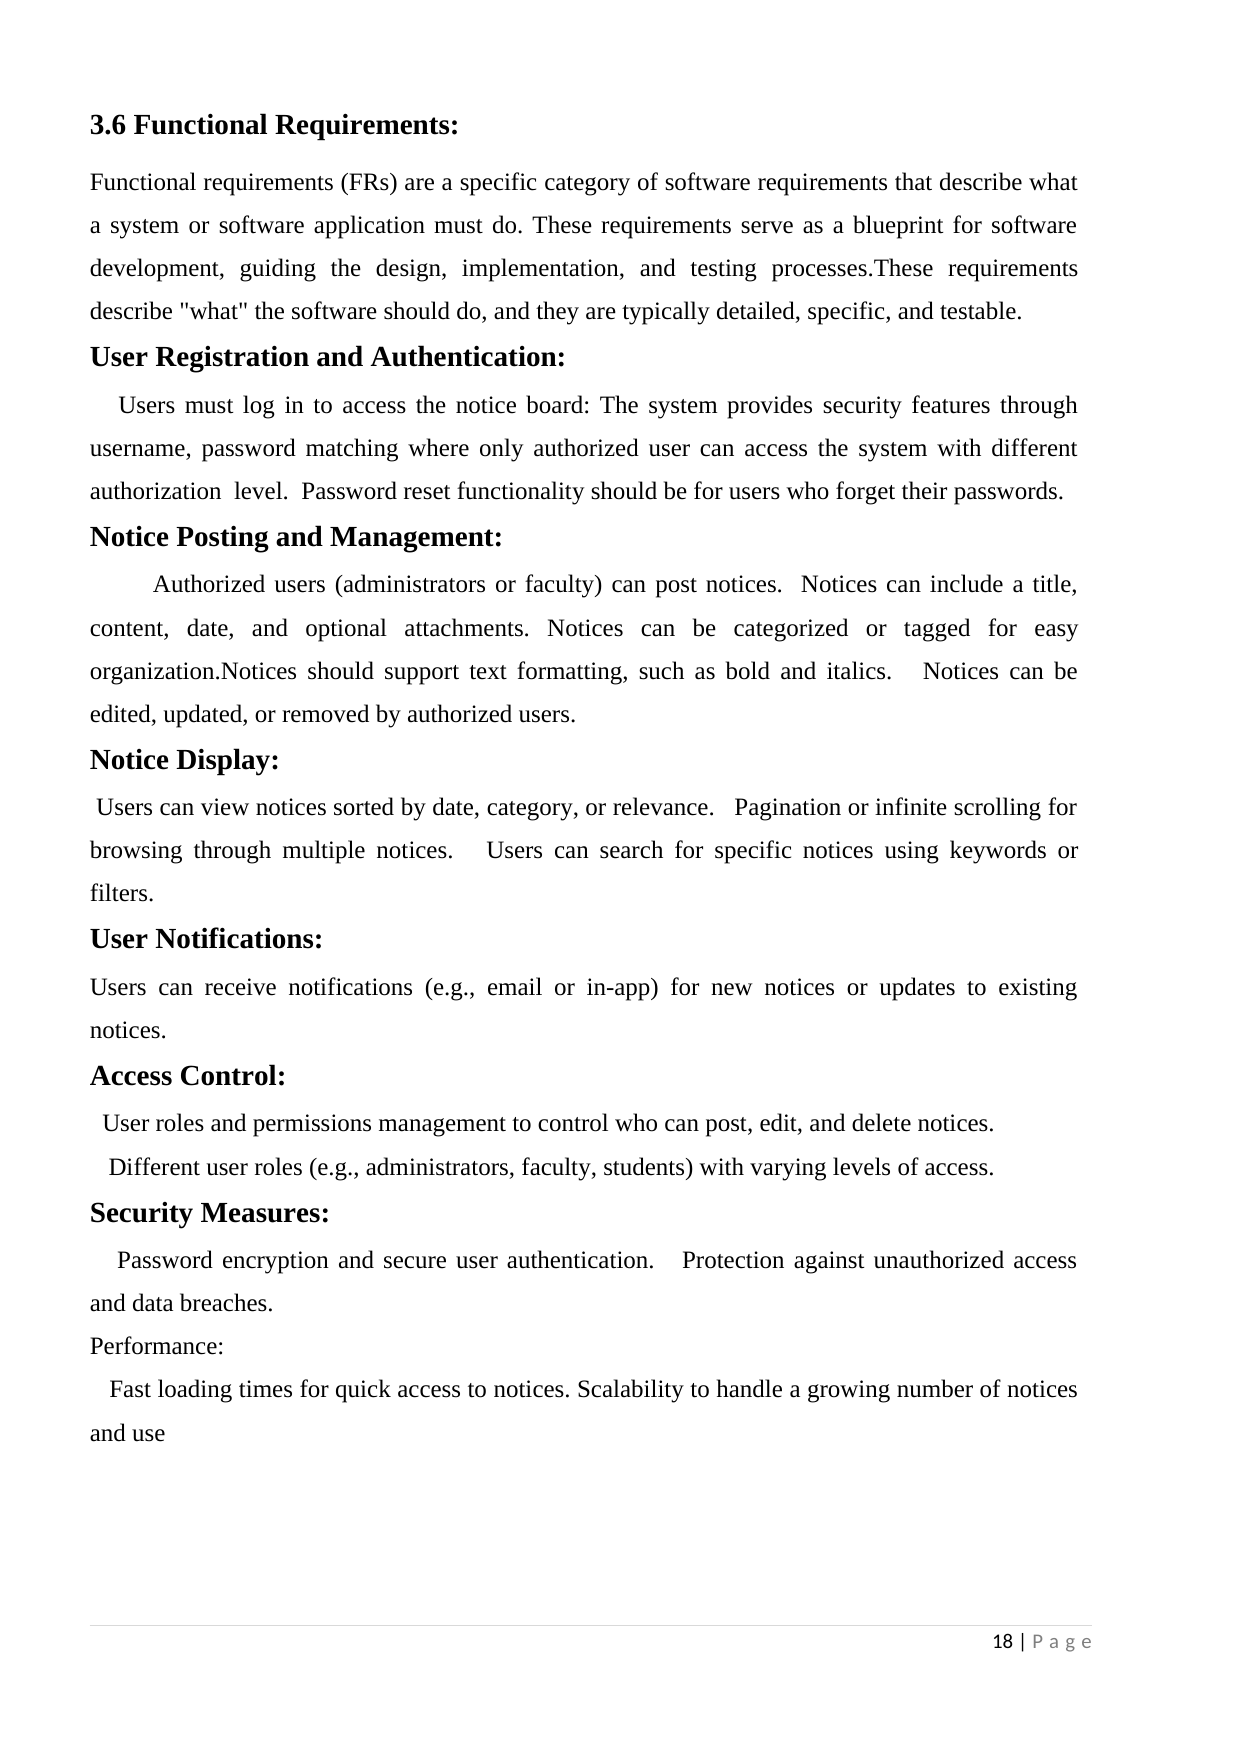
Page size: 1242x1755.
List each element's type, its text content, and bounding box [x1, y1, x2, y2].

text User Notifications: [89, 922, 1079, 955]
text Access Control: [89, 1058, 1079, 1092]
text Security Measures: [89, 1195, 1079, 1228]
text 3.6 Functional Requirements: [89, 107, 1092, 141]
text Notice Display: [89, 742, 1079, 776]
text Password encryption and secure user authentication. Protection against unauthorized access and data breaches. [89, 1245, 1079, 1317]
text User roles and permissions management to control who can post, edit, and delete notices. [89, 1108, 1079, 1137]
text Fast loading times for quick access to notices. Scalability to handle a growing number of notices and use [89, 1374, 1079, 1446]
text Notice Posting and Management: [89, 519, 1079, 553]
text Functional requirements (FRs) are a specific category of software requirements that describe what a system or software application must do. These requirements serve as a blueprint for software development, guiding the design, implementation, and testing processes.These requirements describe "what" the software should do, and they are typically detailed, specific, and testable. [89, 167, 1079, 325]
text Authorized users (administrators or faculty) can post notices. Notices can include a title, content, date, and optional attachments. Notices can be categorized or tagged for easy organization.Notices should support text formatting, such as bold and italics. Notices can be edited, updated, or removed by authorized users. [89, 569, 1079, 728]
text User Registration and Authentication: [89, 339, 1079, 373]
text Users can receive notifications (e.g., email or in-app) for new notices or updates to existing notices. [89, 972, 1079, 1044]
text Performance: [89, 1331, 1079, 1360]
text Users can view notices sorted by date, category, or relevance. Pagination or infinite scrolling for browsing through multiple notices. Users can search for specific notices using keywords or filters. [89, 792, 1079, 907]
text Different user roles (e.g., administrators, faculty, students) with varying levels of access. [89, 1152, 1079, 1180]
text Users must log in to access the notice board: The system provides security features through username, password matching where only authorized user can access the system with different authorization level. Password reset functionality should be for users who forget their passwords. [89, 390, 1079, 505]
